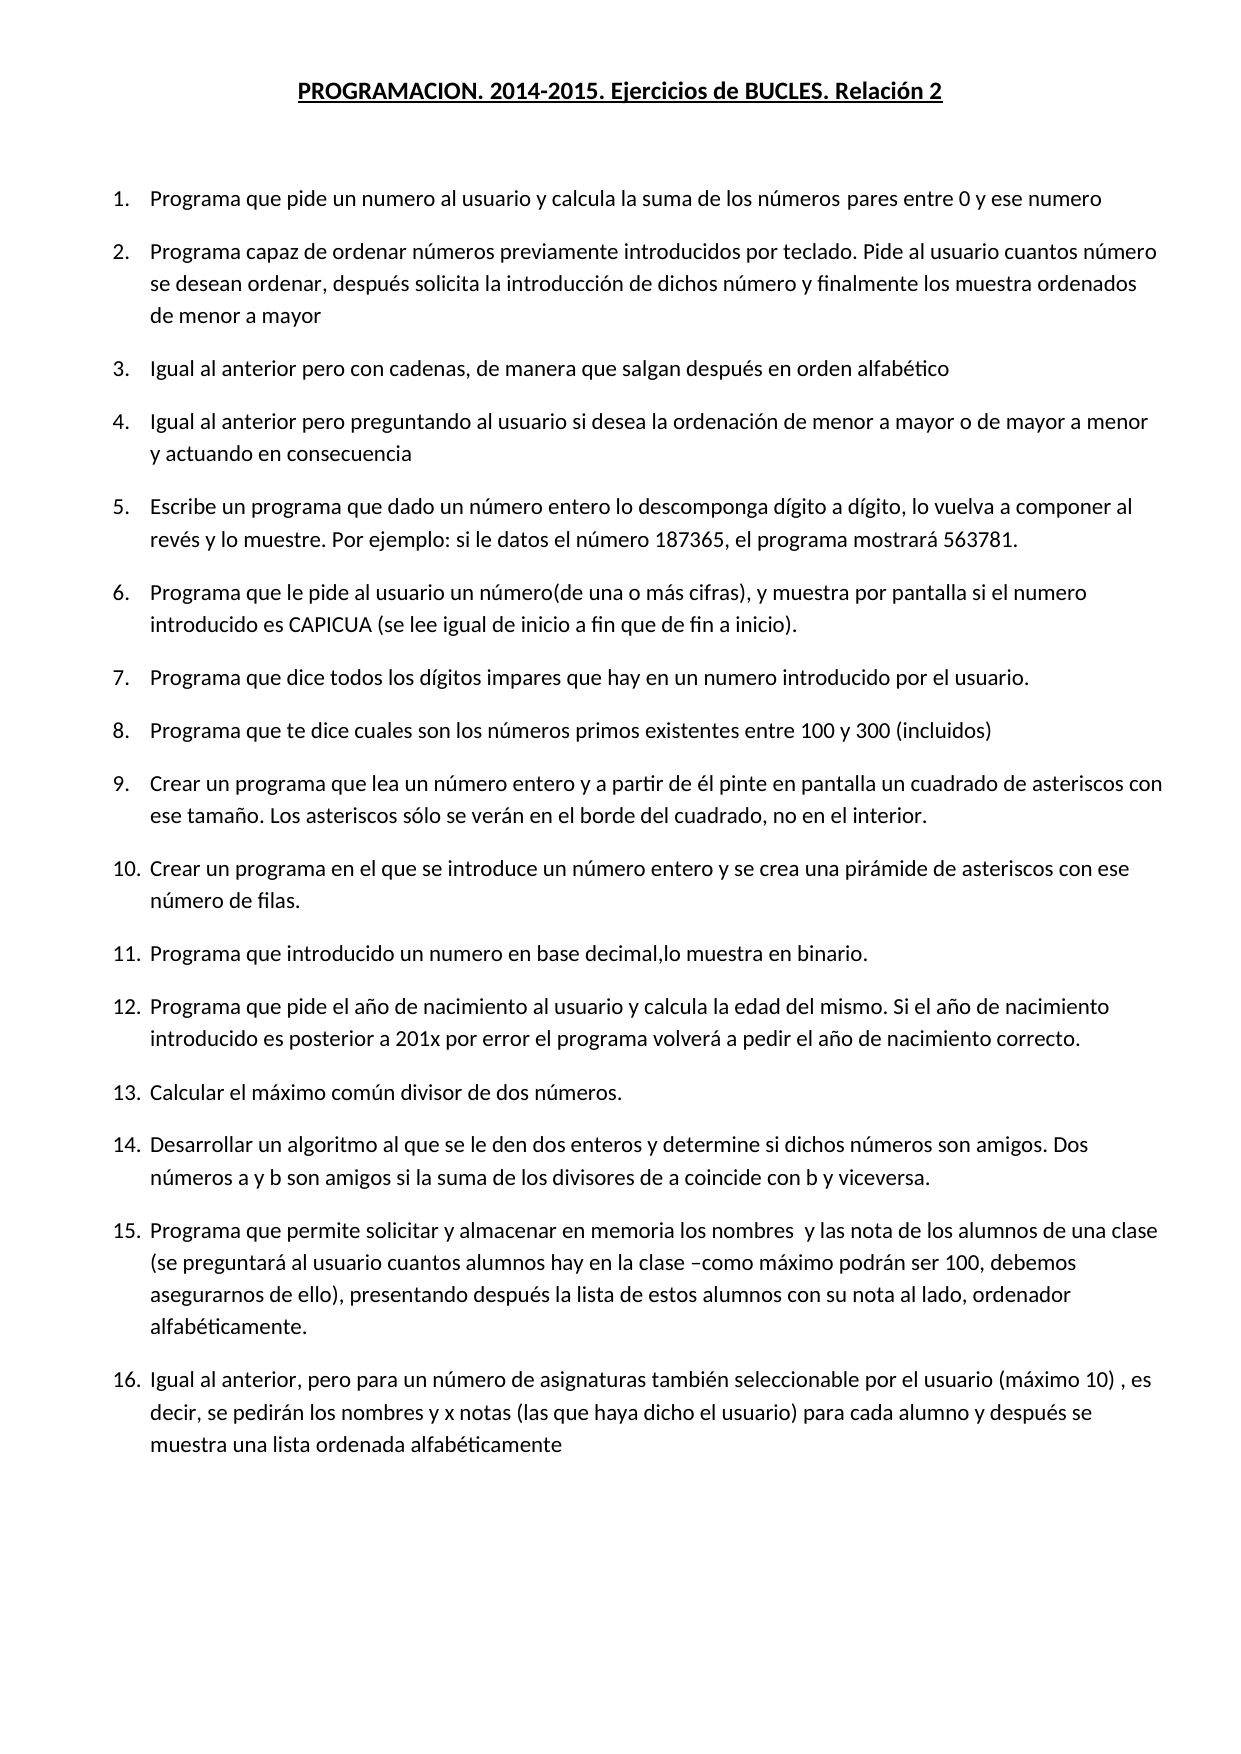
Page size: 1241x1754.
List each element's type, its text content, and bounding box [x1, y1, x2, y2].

list Programa que te dice cuales son los números primos existentes entre 100 y 300 (incluidos) [112, 716, 1165, 744]
list Escribe un programa que dado un número entero lo descomponga dígito a dígito, lo vuelva a componer al revés y lo muestre. Por ejemplo: si le datos el número 187365, el programa mostrará 563781. [112, 492, 1165, 553]
list Programa que pide el año de nacimiento al usuario y calcula la edad del mismo. Si el año de nacimiento introducido es posterior a 201x por error el programa volverá a pedir el año de nacimiento correcto. [112, 992, 1165, 1053]
list Programa capaz de ordenar números previamente introducidos por teclado. Pide al usuario cuantos número se desean ordenar, después solicita la introducción de dichos número y finalmente los muestra ordenados de menor a mayor [112, 237, 1165, 329]
list Programa que introducido un numero en base decimal,lo muestra en binario. [112, 939, 1165, 967]
text PROGRAMACION. 2014-2015. Ejercicios de BUCLES. Relación 2 [75, 75, 1165, 106]
list Programa que dice todos los dígitos impares que hay en un numero introducido por el usuario. [112, 663, 1165, 691]
list Programa que pide un numero al usuario y calcula la suma de los números pares entre 0 y ese numero [112, 184, 1165, 212]
list Igual al anterior pero preguntando al usuario si desea la ordenación de menor a mayor o de mayor a menor y actuando en consecuencia [112, 407, 1165, 467]
list Crear un programa en el que se introduce un número entero y se crea una pirámide de asteriscos con ese número de filas. [112, 854, 1165, 914]
list Calcular el máximo común divisor de dos números. [112, 1078, 1165, 1106]
list Igual al anterior pero con cadenas, de manera que salgan después en orden alfabético [112, 354, 1165, 382]
list Igual al anterior, pero para un número de asignaturas también seleccionable por el usuario (máximo 10) , es decir, se pedirán los nombres y x notas (las que haya dicho el usuario) para cada alumno y después se muestra una lista ordenada alfabéticamente [112, 1365, 1165, 1458]
list Programa que le pide al usuario un número(de una o más cifras), y muestra por pantalla si el numero introducido es CAPICUA (se lee igual de inicio a fin que de fin a inicio). [112, 578, 1165, 638]
list Desarrollar un algoritmo al que se le den dos enteros y determine si dichos números son amigos. Dos números a y b son amigos si la suma de los divisores de a coincide con b y viceversa. [112, 1131, 1165, 1191]
list Crear un programa que lea un número entero y a partir de él pinte en pantalla un cuadrado de asteriscos con ese tamaño. Los asteriscos sólo se verán en el borde del cuadrado, no en el interior. [112, 769, 1165, 829]
list Programa que permite solicitar y almacenar en memoria los nombres y las nota de los alumnos de una clase (se preguntará al usuario cuantos alumnos hay en la clase –como máximo podrán ser 100, debemos asegurarnos de ello), presentando después la lista de estos alumnos con su nota al lado, ordenador alfabéticamente. [112, 1216, 1165, 1340]
